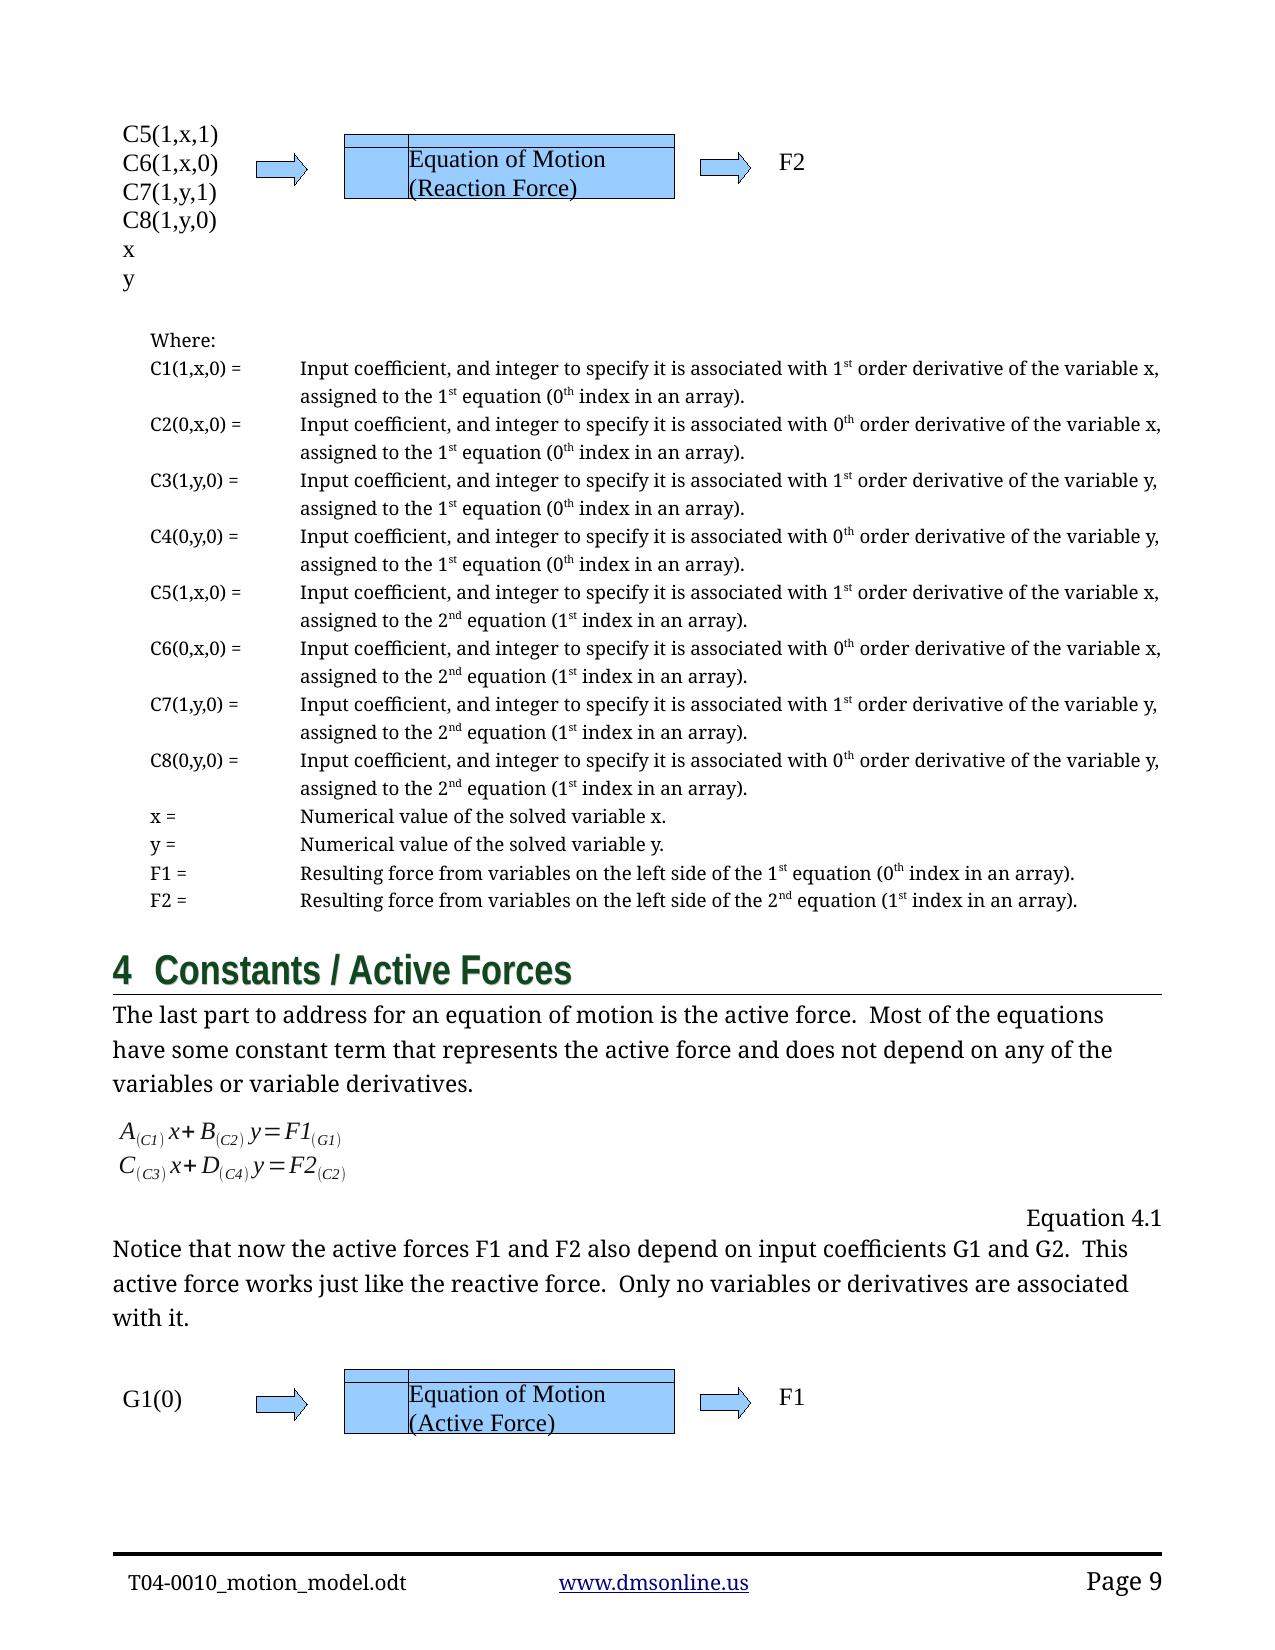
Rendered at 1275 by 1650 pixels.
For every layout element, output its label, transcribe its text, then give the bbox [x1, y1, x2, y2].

text x = Numerical value of the solved variable x. [150, 804, 1162, 829]
text C4(0,y,0) = Input coefficient, and integer to specify it is associated with 0th order derivative of the variable y, assigned to the 1st equation (0th index in an array). [150, 523, 1162, 577]
text C2(0,x,0) = Input coefficient, and integer to specify it is associated with 0th order derivative of the variable x, assigned to the 1st equation (0th index in an array). [150, 411, 1162, 465]
text C5(1,x,0) = Input coefficient, and integer to specify it is associated with 1st order derivative of the variable x, assigned to the 2nd equation (1st index in an array). [150, 579, 1162, 633]
text F2 = Resulting force from variables on the left side of the 2nd equation (1st index in an array). [150, 888, 1162, 913]
text C8(0,y,0) = Input coefficient, and integer to specify it is associated with 0th order derivative of the variable y, assigned to the 2nd equation (1st index in an array). [150, 748, 1162, 801]
subtitle Constants / Active Forces [112, 946, 1162, 995]
text Notice that now the active forces F1 and F2 also depend on input coefficients G1 and G2. This active force works just like the reactive force. Only no variables or derivatives are associated with it. [112, 1233, 1162, 1333]
text C3(1,y,0) = Input coefficient, and integer to specify it is associated with 1st order derivative of the variable y, assigned to the 1st equation (0th index in an array). [150, 467, 1162, 521]
text The last part to address for an equation of motion is the active force. Most of the equations have some constant term that represents the active force and does not depend on any of the variables or variable derivatives. [112, 999, 1162, 1099]
text C7(1,y,0) = Input coefficient, and integer to specify it is associated with 1st order derivative of the variable y, assigned to the 2nd equation (1st index in an array). [150, 692, 1162, 745]
text y = Numerical value of the solved variable y. [150, 832, 1162, 857]
text Equation 4.1 [112, 1202, 1162, 1233]
text C6(0,x,0) = Input coefficient, and integer to specify it is associated with 0th order derivative of the variable x, assigned to the 2nd equation (1st index in an array). [150, 636, 1162, 689]
text Where: [150, 327, 1162, 353]
text F1 = Resulting force from variables on the left side of the 1st equation (0th index in an array). [150, 860, 1162, 885]
text C1(1,x,0) = Input coefficient, and integer to specify it is associated with 1st order derivative of the variable x, assigned to the 1st equation (0th index in an array). [150, 355, 1162, 409]
